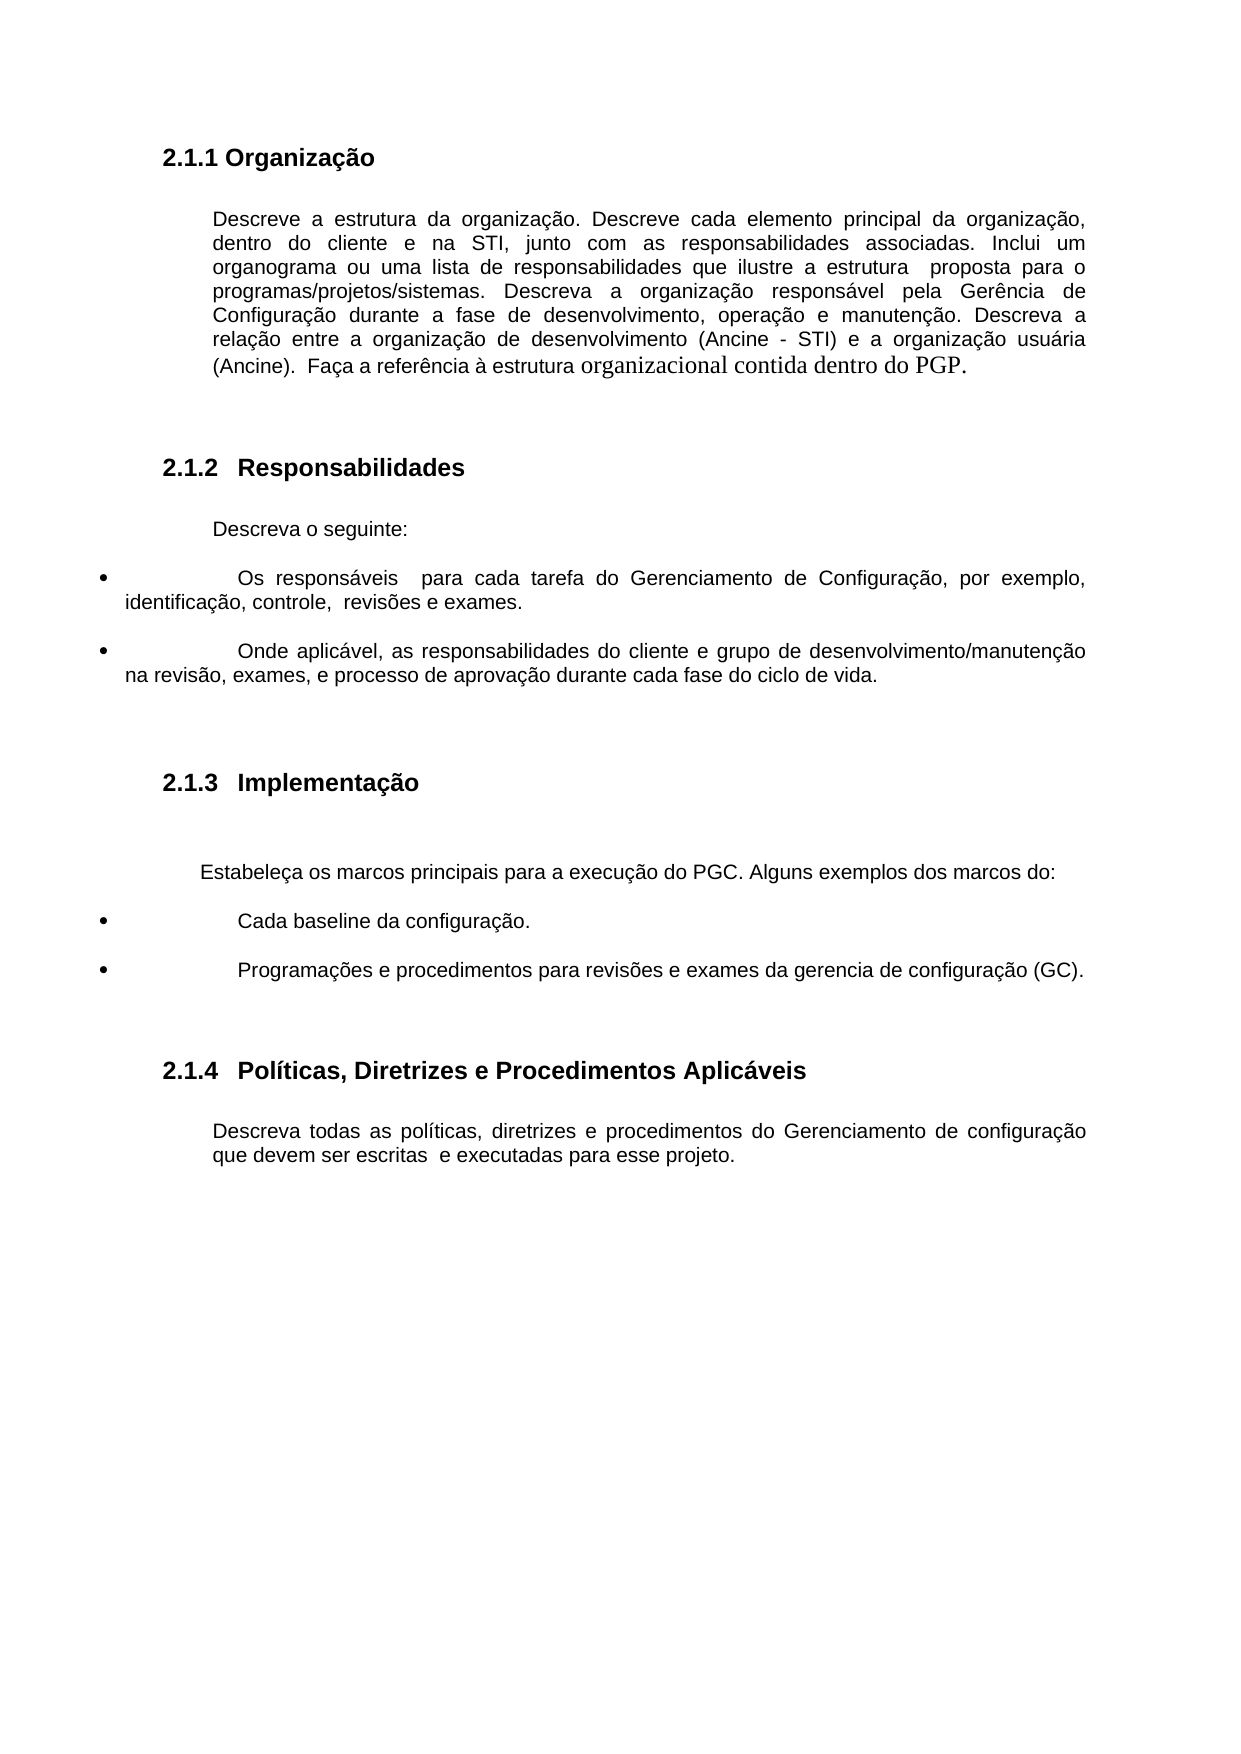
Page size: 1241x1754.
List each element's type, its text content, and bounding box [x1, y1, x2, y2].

list Onde aplicável, as responsabilidades do cliente e grupo de desenvolvimento/manutenção na revisão, exames, e processo de aprovação durante cada fase do ciclo de vida. [100, 639, 1087, 687]
list Os responsáveis para cada tarefa do Gerenciamento de Configuração, por exemplo, identificação, controle, revisões e exames. [100, 566, 1087, 614]
subtitle Organização [162, 143, 1087, 172]
subtitle Políticas, Diretrizes e Procedimentos Aplicáveis [162, 1056, 1087, 1084]
text Descreve a estrutura da organização. Descreve cada elemento principal da organização, dentro do cliente e na STI, junto com as responsabilidades associadas. Inclui um organograma ou uma lista de responsabilidades que ilustre a estrutura proposta para o programas/projetos/sistemas. Descreva a organização responsável pela Gerência de Configuração durante a fase de desenvolvimento, operação e manutenção. Descreva a relação entre a organização de desenvolvimento (Ancine - STI) e a organização usuária (Ancine). Faça a referência à estrutura organizacional contida dentro do PGP. [212, 207, 1087, 379]
list Cada baseline da configuração. [100, 908, 1087, 933]
subtitle Responsabilidades [162, 453, 1087, 482]
text Estabeleça os marcos principais para a execução do PGC. Alguns exemplos dos marcos do: [200, 859, 1087, 883]
text Descreva todas as políticas, diretrizes e procedimentos do Gerenciamento de configuração que devem ser escritas e executadas para esse projeto. [212, 1119, 1087, 1167]
text Descreva o seguinte: [212, 517, 1087, 541]
list Programações e procedimentos para revisões e exames da gerencia de configuração (GC). [100, 958, 1087, 982]
subtitle Implementação [162, 768, 1087, 797]
